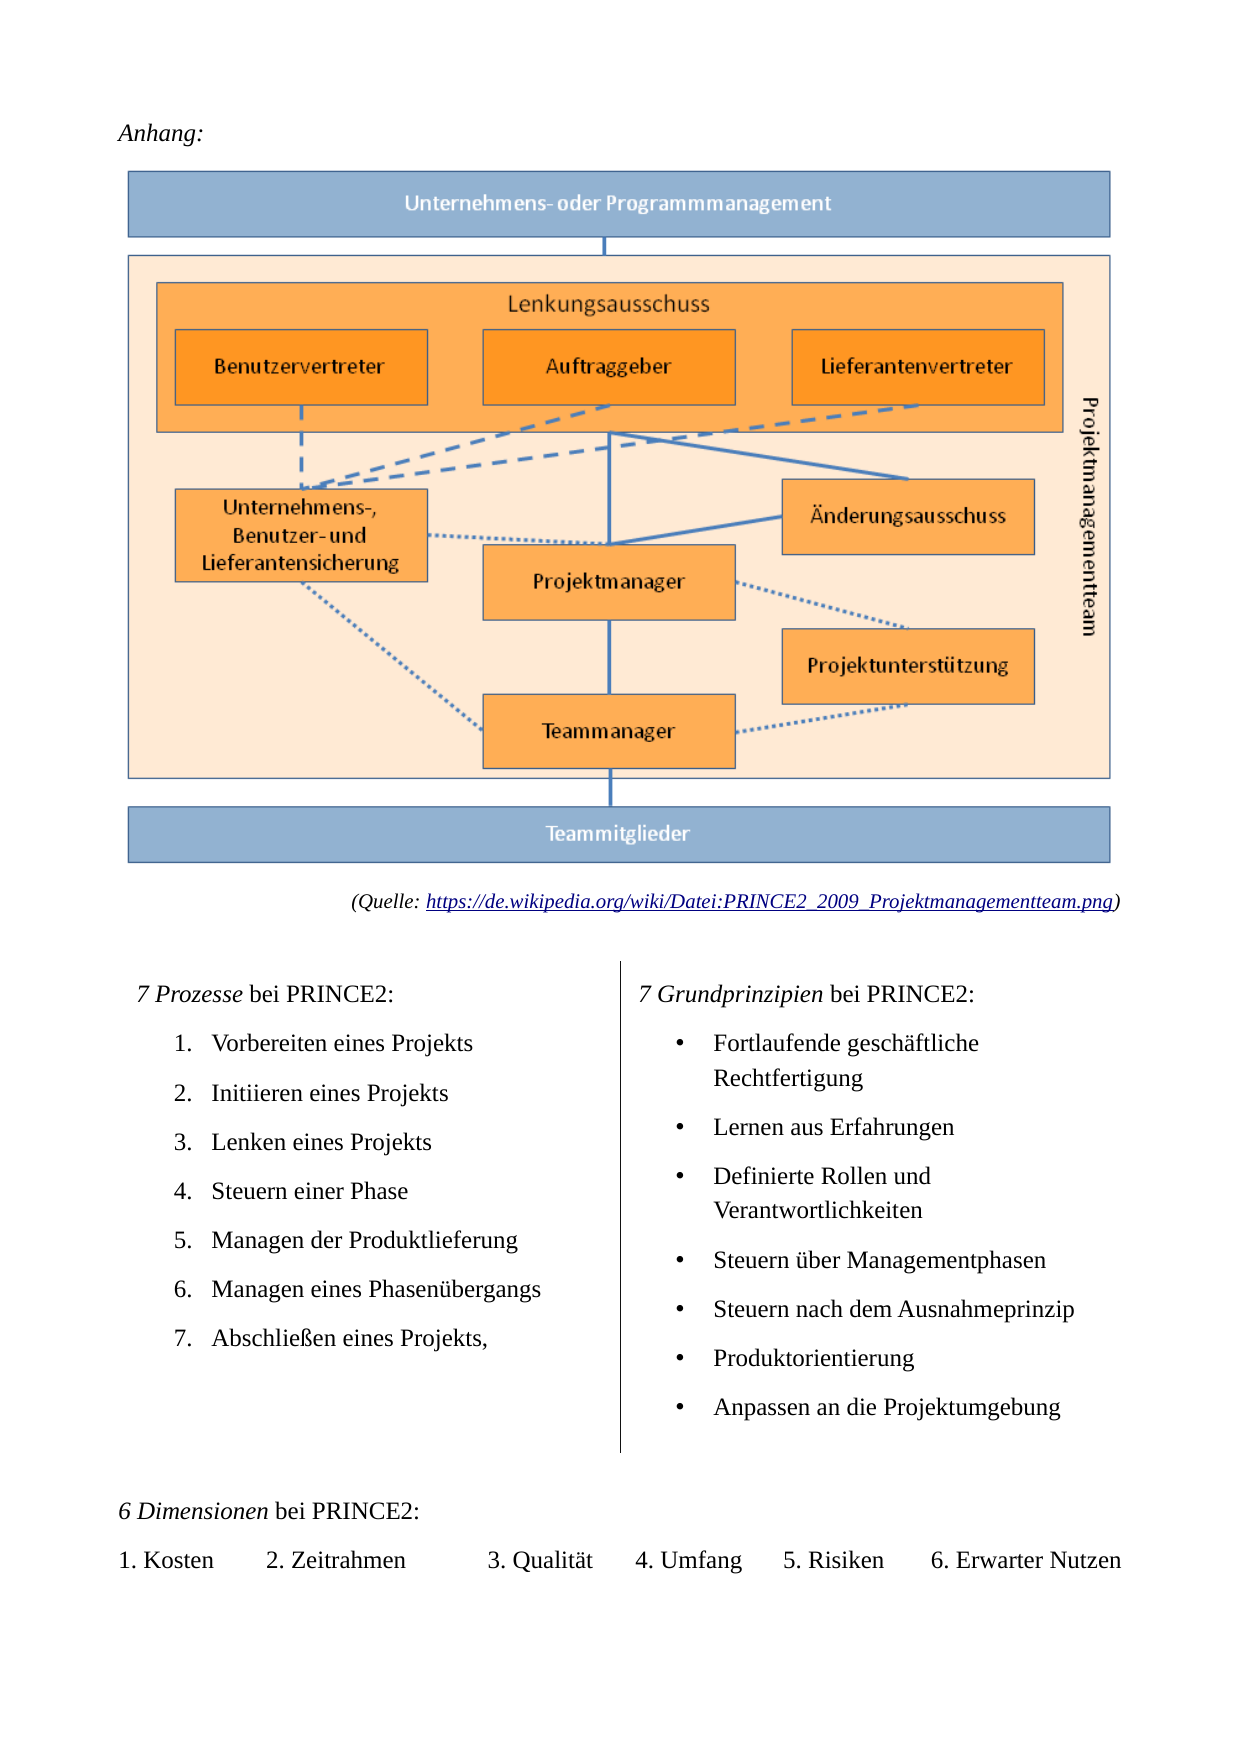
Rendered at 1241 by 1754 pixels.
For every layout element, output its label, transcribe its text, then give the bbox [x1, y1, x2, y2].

text Anhang: [118, 118, 1122, 147]
table_header 7 Prozesse bei PRINCE2: Vorbereiten eines Projekts Initiieren eines Projekts Lenken eines Projekts Steuern einer Phase Managen der Produktlieferung Managen eines Phasenübergangs Abschließen eines Projekts, [118, 961, 620, 1453]
picture [118, 161, 1123, 878]
text (Quelle: https://de.wikipedia.org/wiki/Datei:PRINCE2_2009_Projektmanagementteam.png) [118, 878, 1122, 913]
text 1. Kosten 2. Zeitrahmen 3. Qualität 4. Umfang 5. Risiken 6. Erwarter Nutzen [118, 1545, 1122, 1574]
text 6 Dimensionen bei PRINCE2: [118, 1496, 1122, 1525]
table_header 7 Grundprinzipien bei PRINCE2: Fortlaufende geschäftliche Rechtfertigung Lernen aus Erfahrungen Definierte Rollen und Verantwortlichkeiten Steuern über Managementphasen Steuern nach dem Ausnahmeprinzip Produktorientierung Anpassen an die Projektumgebung [621, 961, 1122, 1453]
